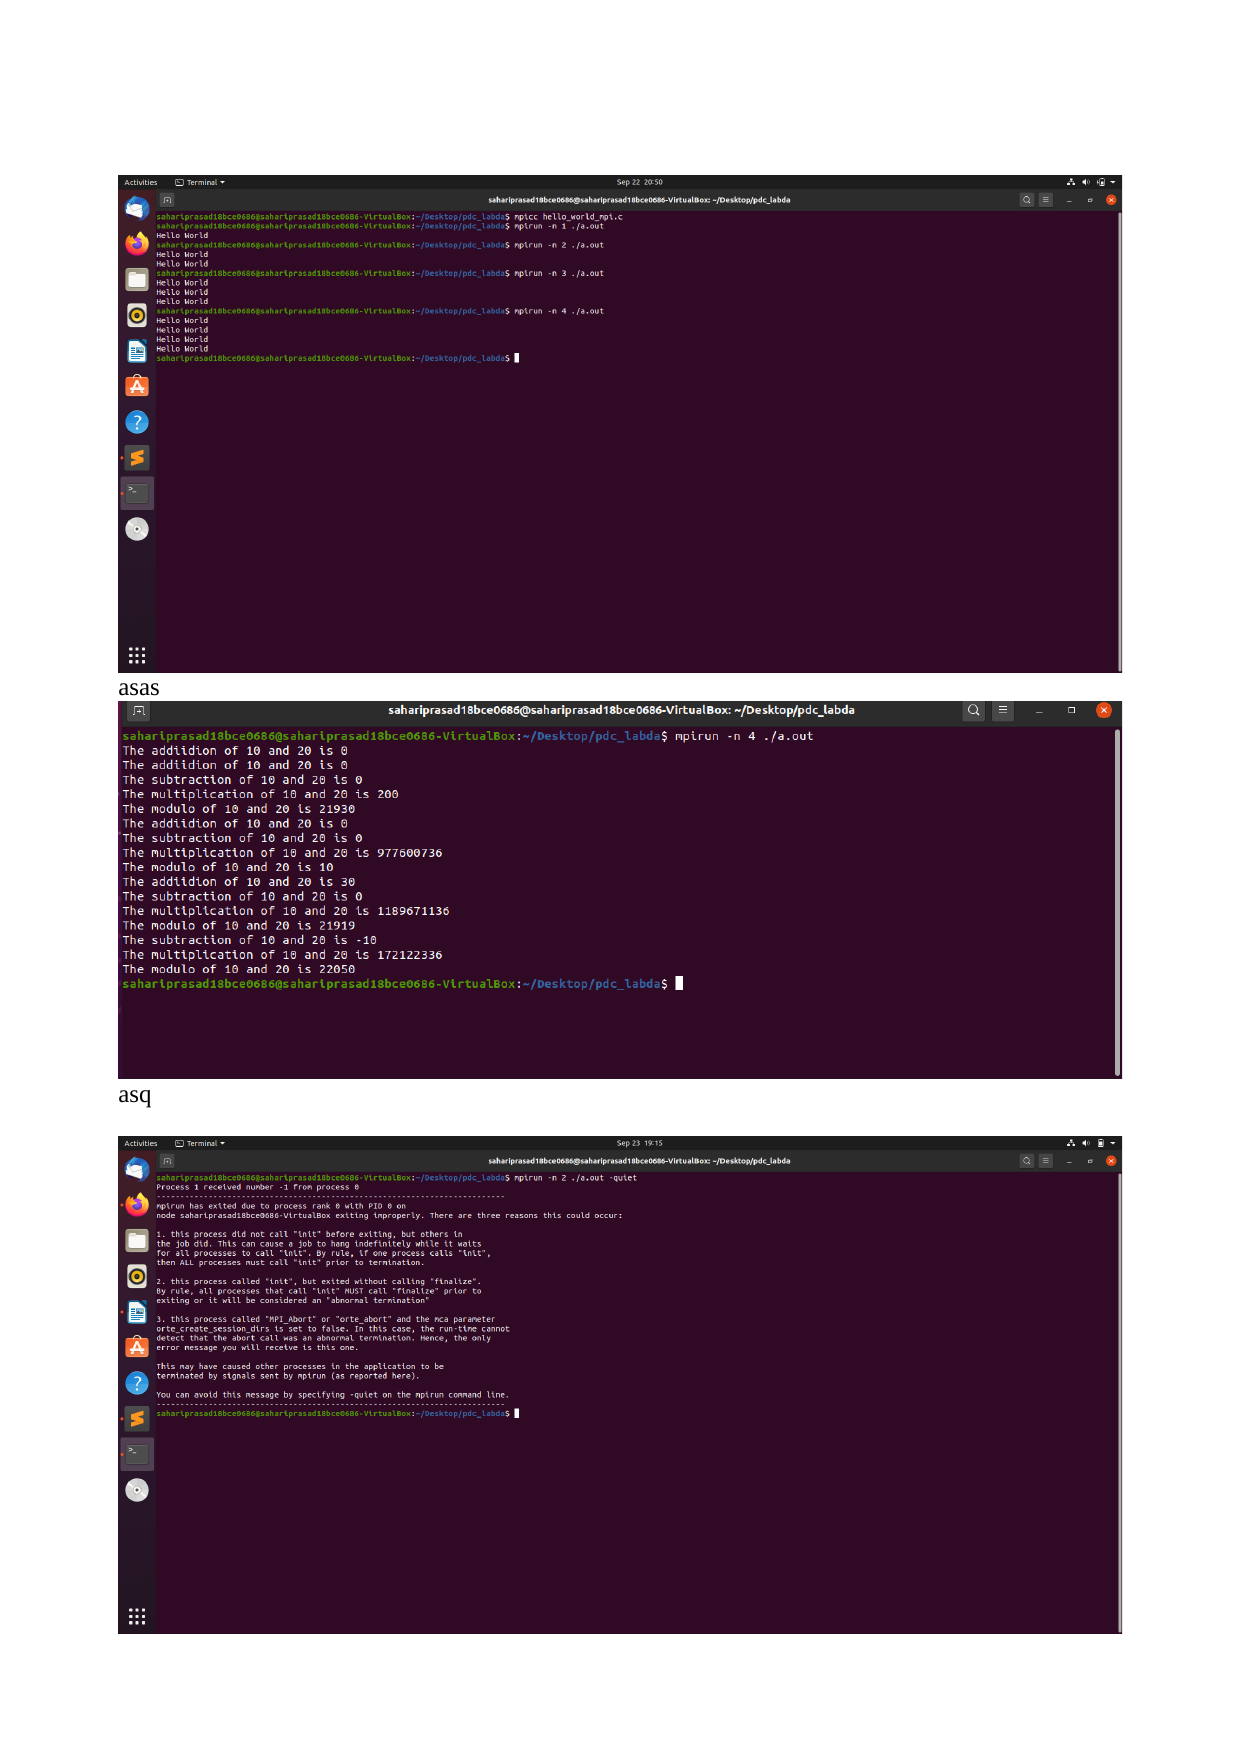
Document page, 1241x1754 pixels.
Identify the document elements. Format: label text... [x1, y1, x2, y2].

text asq [118, 1079, 1122, 1108]
text asas [118, 673, 1122, 701]
picture [118, 1136, 1123, 1634]
picture [118, 175, 1123, 673]
picture [118, 701, 1123, 1079]
